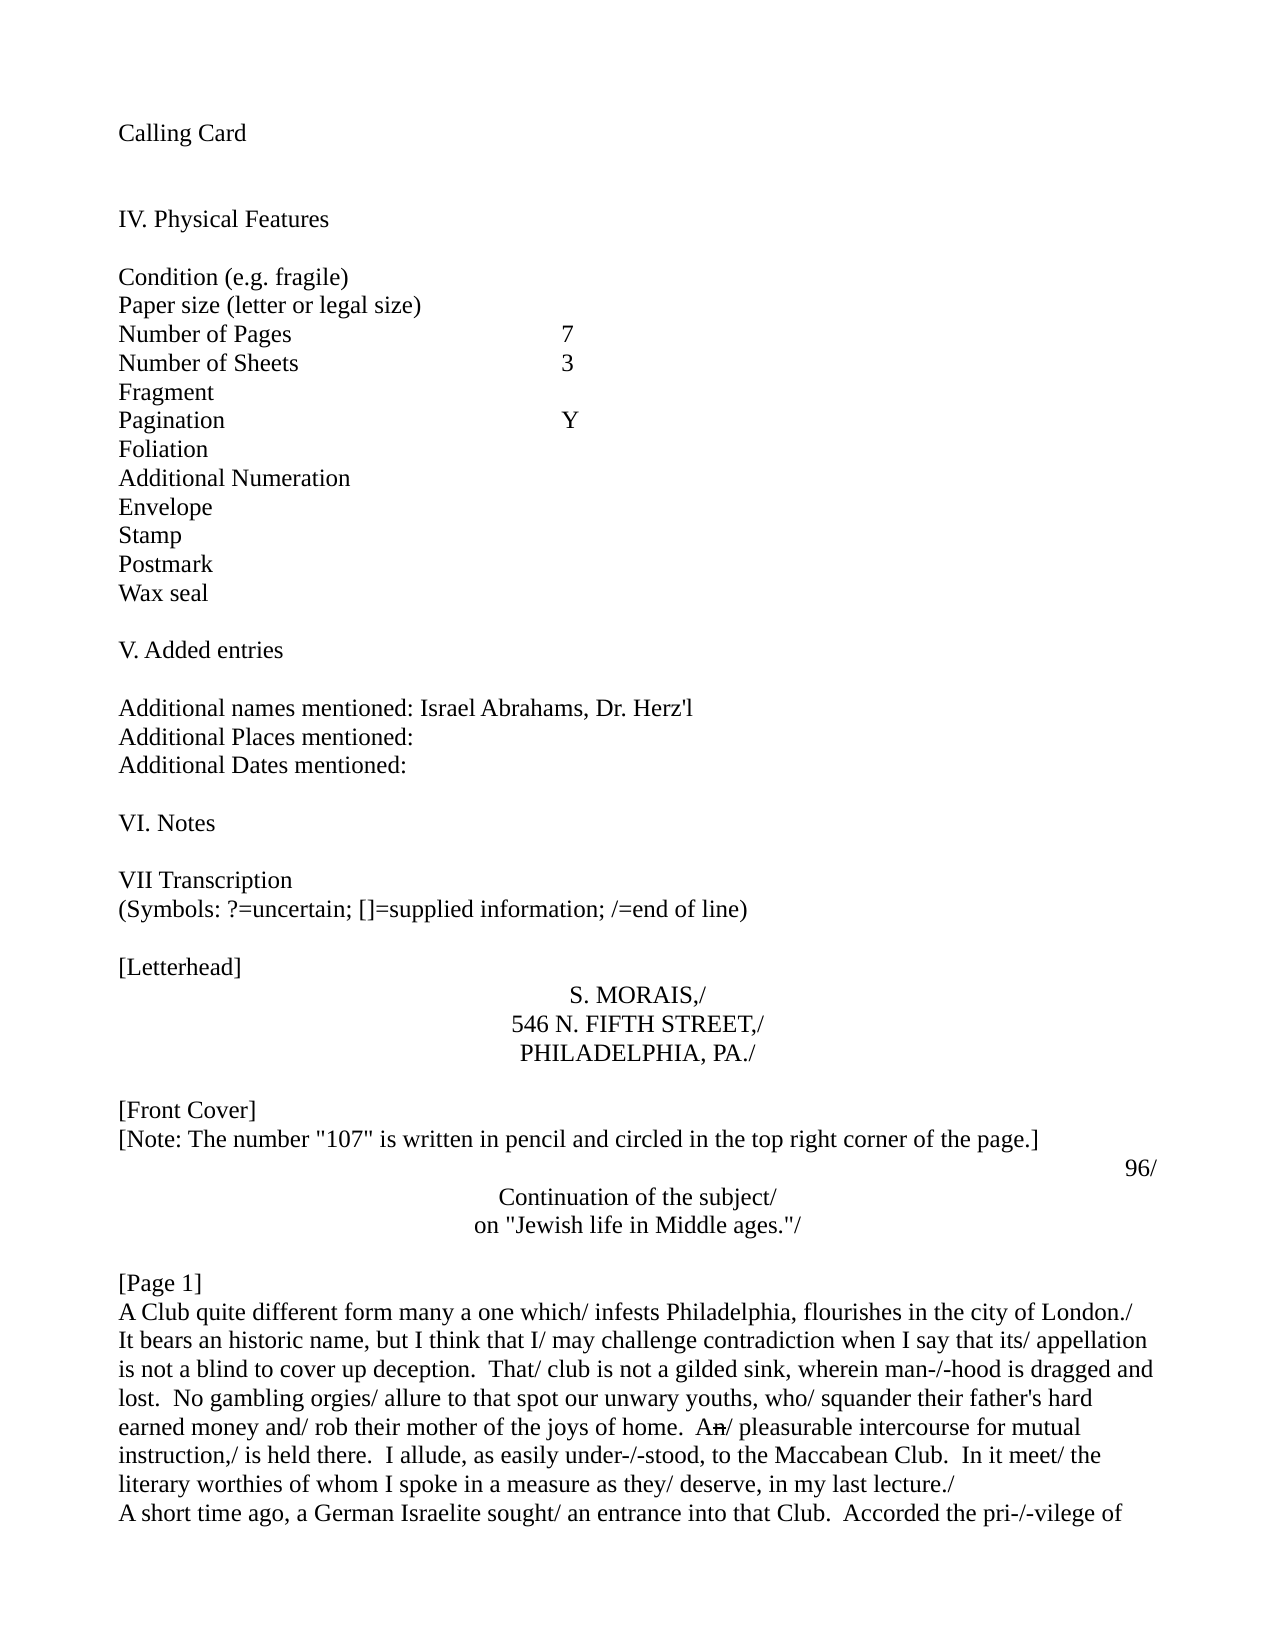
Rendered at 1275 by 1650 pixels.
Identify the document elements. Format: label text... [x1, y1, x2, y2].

text Additional names mentioned: Israel Abrahams, Dr. Herz'l [118, 693, 1157, 722]
text Additional Dates mentioned: [118, 751, 1157, 779]
text Foliation [118, 434, 1157, 463]
text (Symbols: ?=uncertain; []=supplied information; /=end of line) [118, 894, 1157, 923]
text Calling Card [118, 118, 1157, 147]
text S. MORAIS,/ [118, 981, 1157, 1009]
text [Letterhead] [118, 952, 1157, 981]
text Condition (e.g. fragile) [118, 262, 1157, 291]
text A short time ago, a German Israelite sought/ an entrance into that Club. Accorded the pri-/-vilege of [118, 1498, 1157, 1527]
text Paper size (letter or legal size) [118, 291, 1157, 319]
text [Note: The number "107" is written in pencil and circled in the top right corner of the page.] [118, 1124, 1157, 1153]
text Additional Places mentioned: [118, 722, 1157, 751]
text Wax seal [118, 578, 1157, 607]
text V. Added entries [118, 636, 1157, 664]
text 96/ [118, 1153, 1157, 1182]
text Continuation of the subject/ [118, 1182, 1157, 1211]
text VII Transcription [118, 866, 1157, 894]
text Pagination Y [118, 406, 1157, 434]
text Number of Pages 7 [118, 319, 1157, 348]
text Envelope [118, 492, 1157, 521]
text [Page 1] [118, 1268, 1157, 1297]
text IV. Physical Features [118, 204, 1157, 233]
text 546 N. FIFTH STREET,/ [118, 1009, 1157, 1038]
text on "Jewish life in Middle ages."/ [118, 1211, 1157, 1239]
text VI. Notes [118, 808, 1157, 837]
text A Club quite different form many a one which/ infests Philadelphia, flourishes in the city of London./ It bears an historic name, but I think that I/ may challenge contradiction when I say that its/ appellation is not a blind to cover up deception. That/ club is not a gilded sink, wherein man-/-hood is dragged and lost. No gambling orgies/ allure to that spot our unwary youths, who/ squander their father's hard earned money and/ rob their mother of the joys of home. An/ pleasurable intercourse for mutual instruction,/ is held there. I allude, as easily under-/-stood, to the Maccabean Club. In it meet/ the literary worthies of whom I spoke in a measure as they/ deserve, in my last lecture./ [118, 1297, 1157, 1498]
text Fragment [118, 377, 1157, 406]
text PHILADELPHIA, PA./ [118, 1038, 1157, 1067]
text Stamp [118, 521, 1157, 549]
text Additional Numeration [118, 463, 1157, 492]
text [Front Cover] [118, 1096, 1157, 1124]
text Number of Sheets 3 [118, 348, 1157, 377]
text Postma rk [118, 549, 1157, 578]
